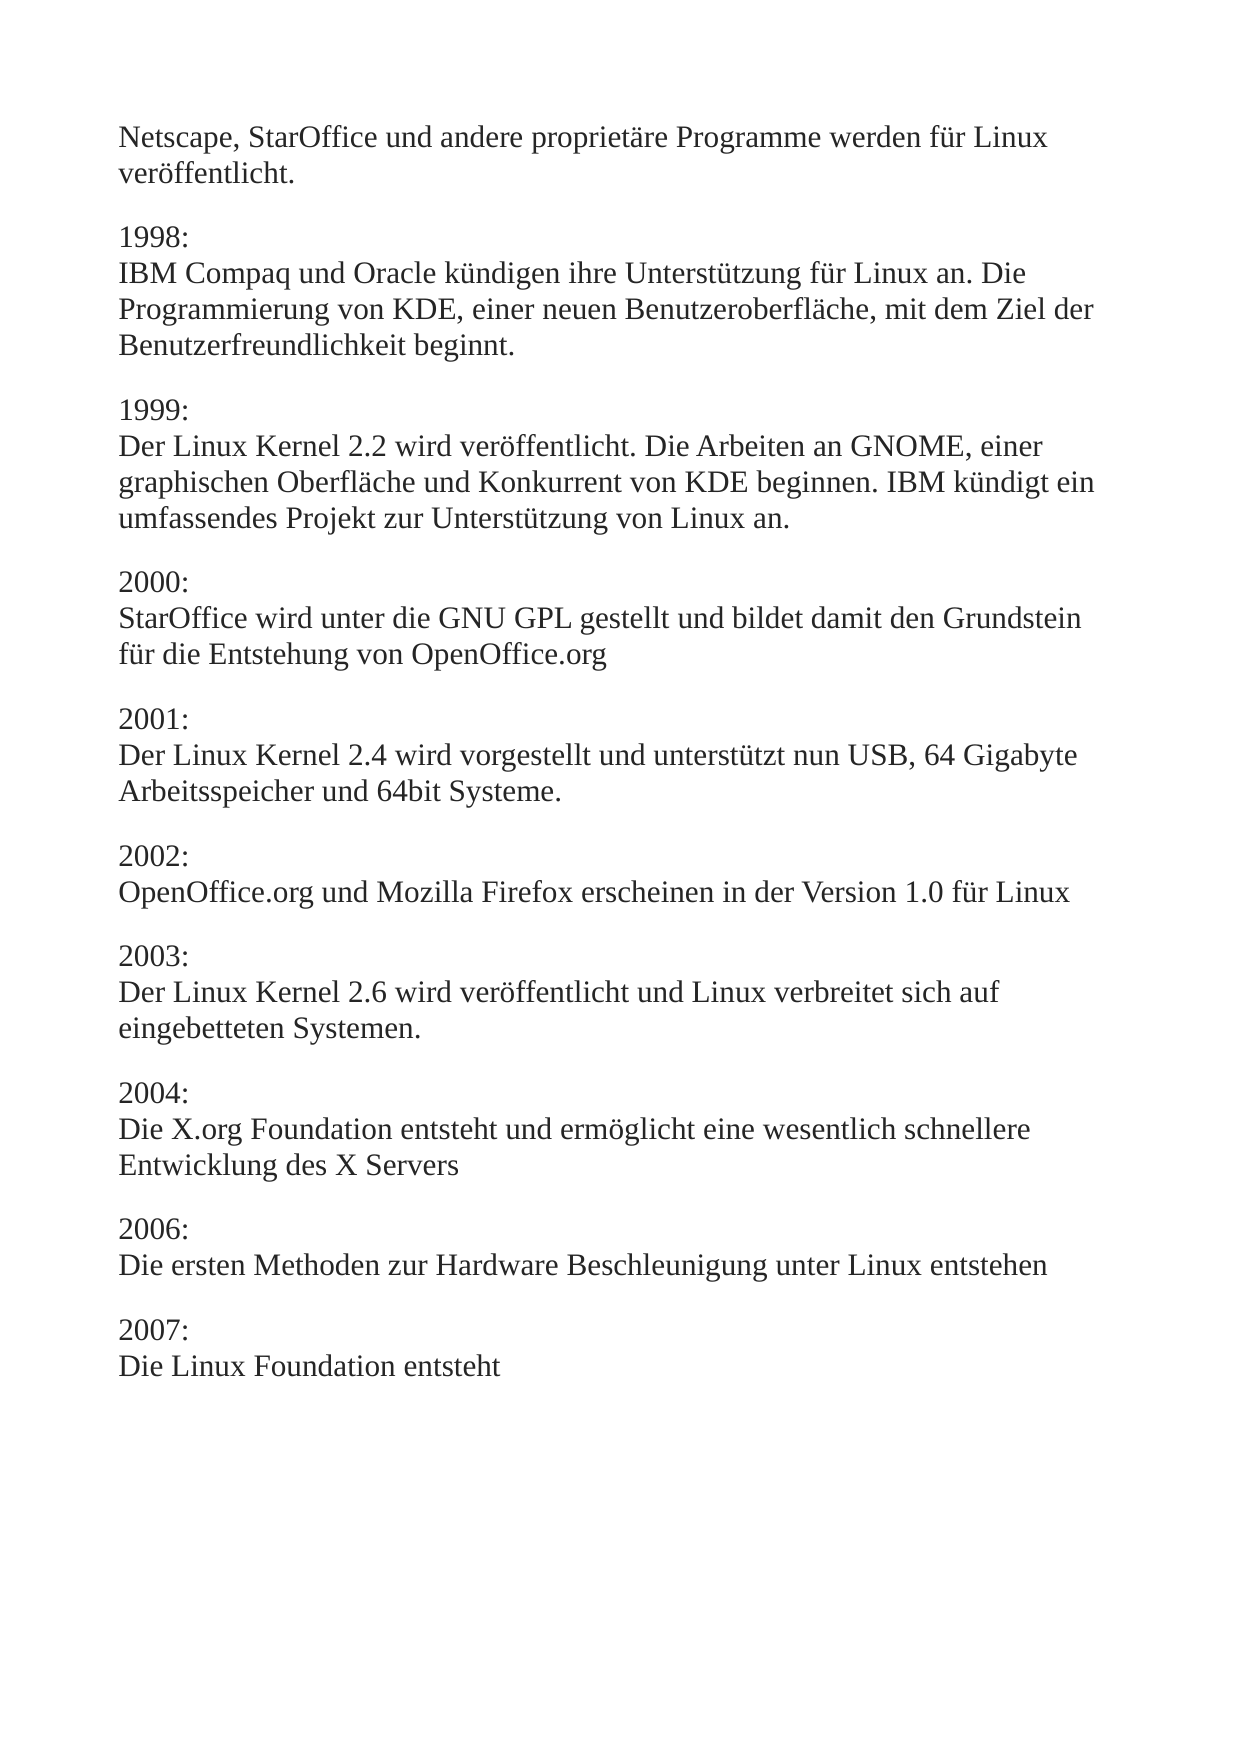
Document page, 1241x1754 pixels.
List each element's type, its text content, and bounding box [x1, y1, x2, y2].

list 1999: [118, 391, 1122, 427]
list Der Linux Kernel 2.6 wird veröffentlicht und Linux verbreitet sich auf eingebetteten Systemen. [118, 973, 1122, 1045]
list Die Linux Foundation entsteht [118, 1347, 1122, 1383]
list 2006: [118, 1211, 1122, 1247]
list 1998: [118, 219, 1122, 255]
list Der Linux Kernel 2.4 wird vorgestellt und unterstützt nun USB, 64 Gigabyte Arbeitsspeicher und 64bit Systeme. [118, 736, 1122, 808]
list 2007: [118, 1311, 1122, 1347]
list 2004: [118, 1074, 1122, 1110]
list 2003: [118, 937, 1122, 973]
list umfassendes Projekt zur Unterstützung von Linux an. [118, 499, 1122, 535]
list Die X.org Foundation entsteht und ermöglicht eine wesentlich schnellere Entwicklung des X Servers [118, 1110, 1122, 1182]
list 2001: [118, 700, 1122, 736]
list IBM Compaq und Oracle kündigen ihre Unterstützung für Linux an. Die Programmierung von KDE, einer neuen Benutzeroberfläche, mit dem Ziel der Benutzerfreundlichkeit beginnt. [118, 255, 1122, 362]
list Der Linux Kernel 2.2 wird veröffentlicht. Die Arbeiten an GNOME, einer graphischen Oberfläche und Konkurrent von KDE beginnen. IBM kündigt ein [118, 427, 1122, 499]
list Netscape, StarOffice und andere proprietäre Programme werden für Linux veröffentlicht. [118, 118, 1122, 190]
list 2002: [118, 837, 1122, 873]
list OpenOffice.org und Mozilla Firefox erscheinen in der Version 1.0 für Linux [118, 873, 1122, 909]
list StarOffice wird unter die GNU GPL gestellt und bildet damit den Grundstein für die Entstehung von OpenOffice.org [118, 600, 1122, 672]
list 2000: [118, 564, 1122, 600]
list Die ersten Methoden zur Hardware Beschleunigung unter Linux entstehen [118, 1247, 1122, 1282]
